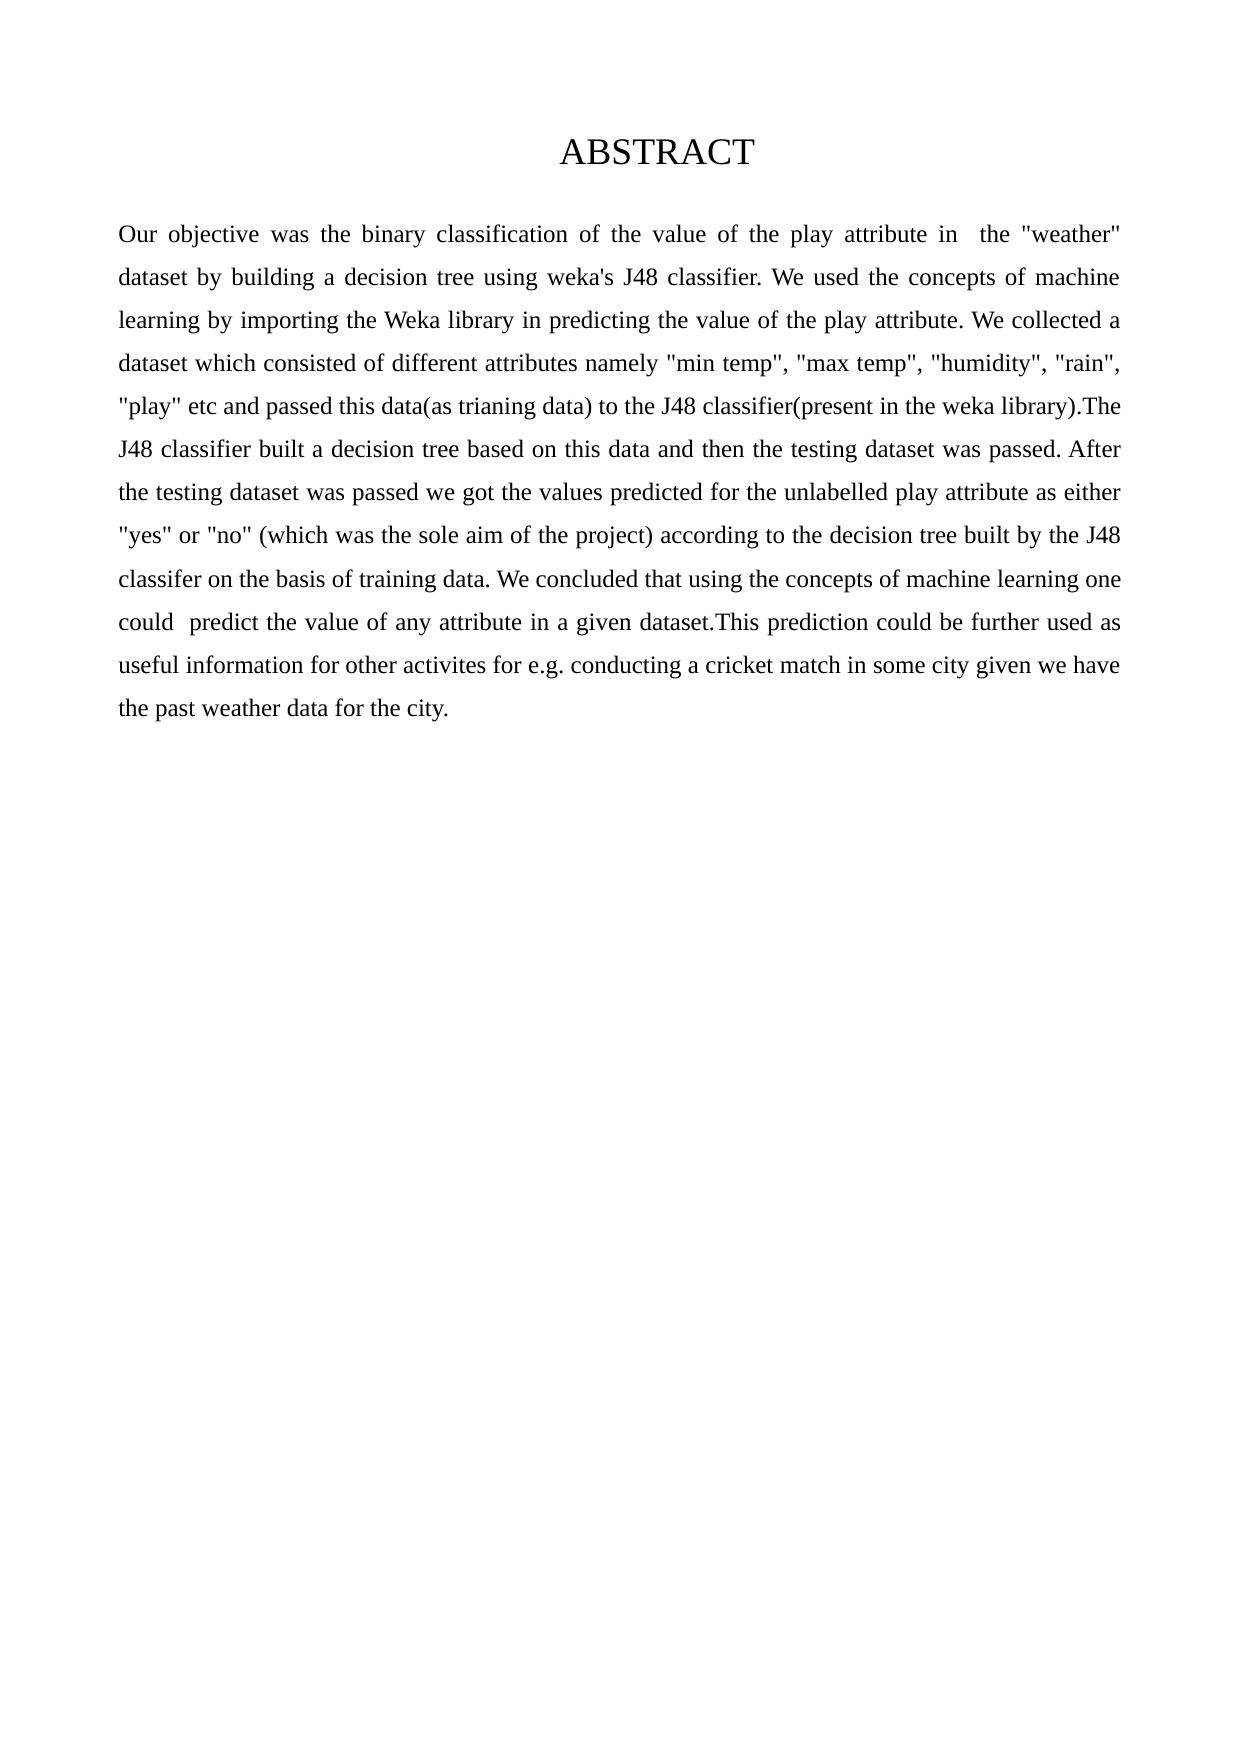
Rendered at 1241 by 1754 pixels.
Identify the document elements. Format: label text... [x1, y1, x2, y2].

text Our objective was the binary classification of the value of the play attribute in the "weather" dataset by building a decision tree using weka's J48 classifier. We used the concepts of machine learning by importing the Weka library in predicting the value of the play attribute. We collected a dataset which consisted of different attributes namely "min temp", "max temp", "humidity", "rain", "play" etc and passed this data(as trianing data) to the J48 classifier(present in the weka library).The J48 classifier built a decision tree based on this data and then the testing dataset was passed. After the testing dataset was passed we got the values predicted for the unlabelled play attribute as either "yes" or "no" (which was the sole aim of the project) according to the decision tree built by the J48 classifer on the basis of training data. We concluded that using the concepts of machine learning one could predict the value of any attribute in a given dataset.This prediction could be further used as useful information for other activites for e.g. conducting a cricket match in some city given we have the past weather data for the city. [118, 219, 1122, 722]
text ABSTRACT [118, 118, 1122, 176]
